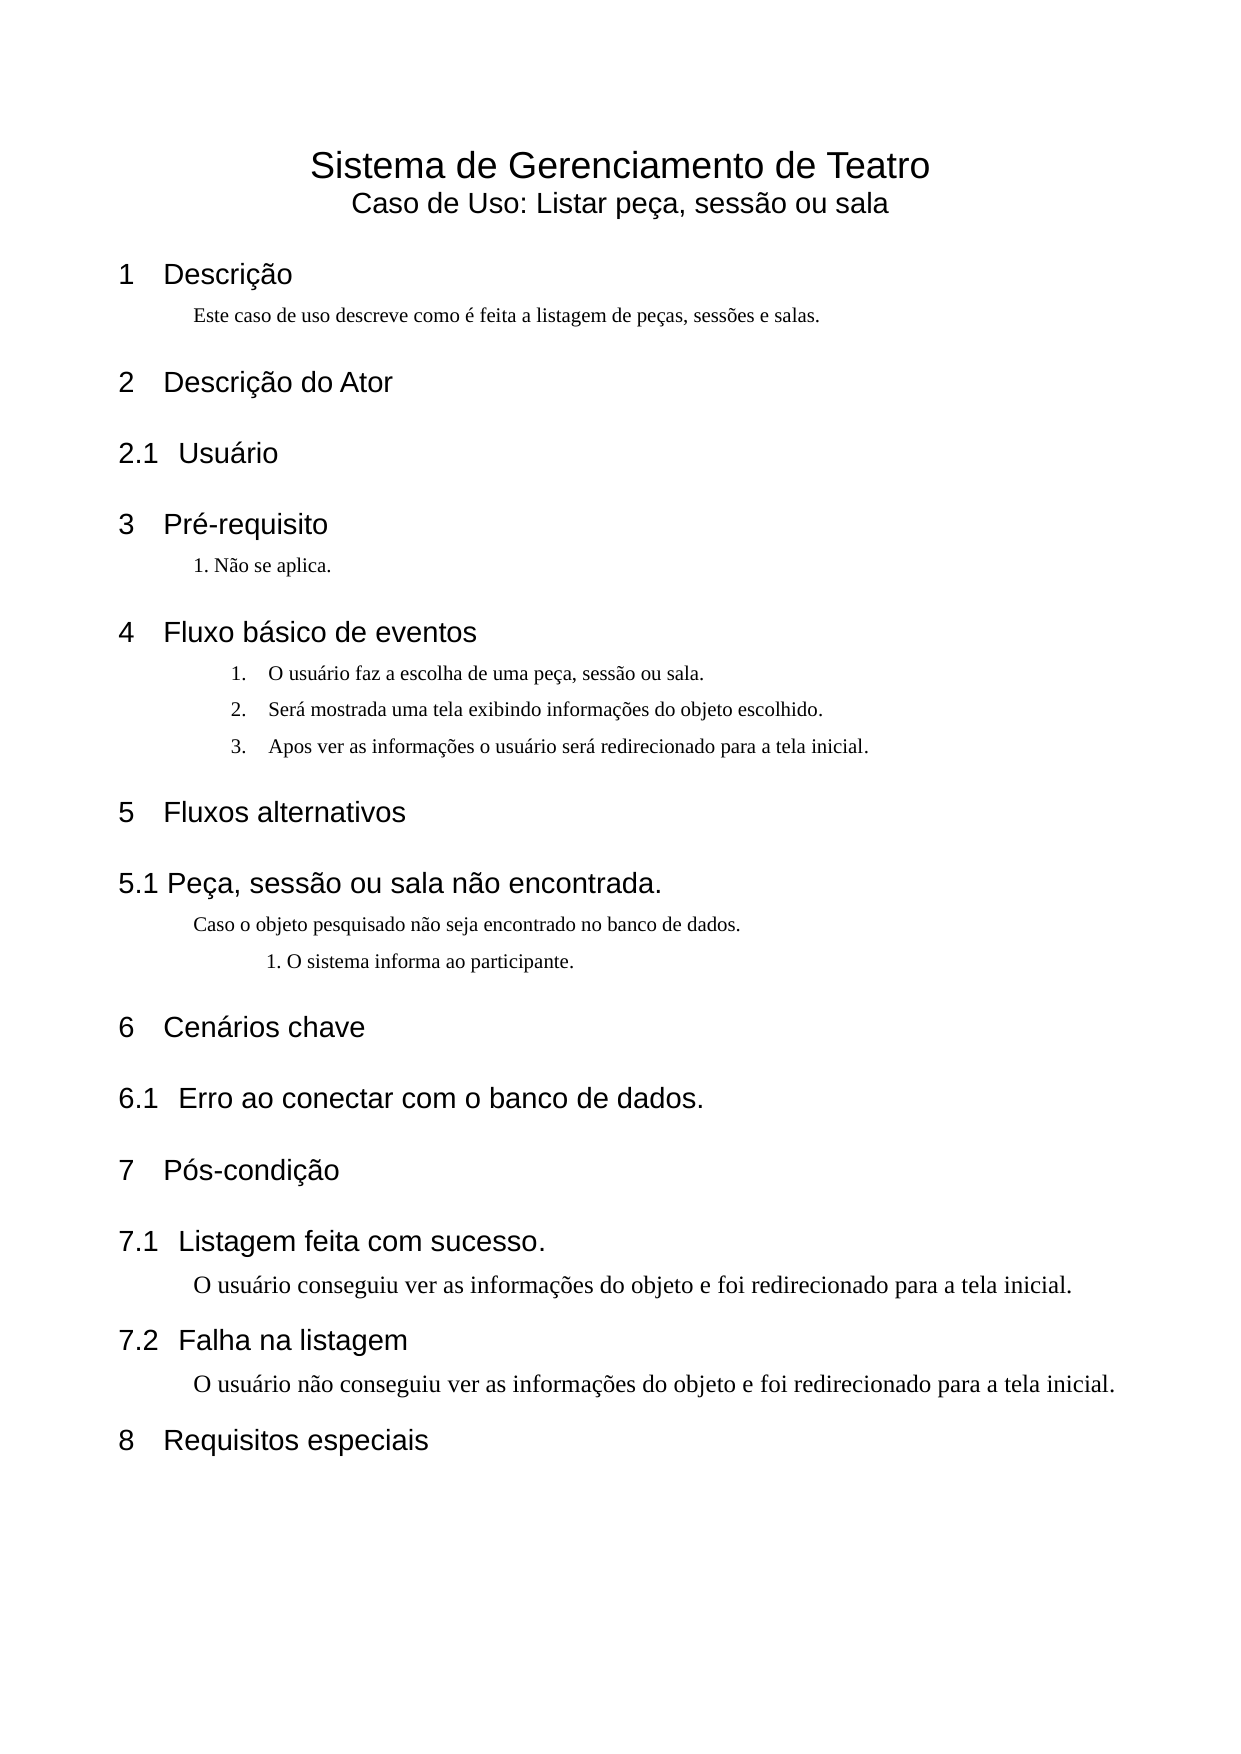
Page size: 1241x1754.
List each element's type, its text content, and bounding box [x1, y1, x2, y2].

subtitle Descrição do Ator [118, 365, 1122, 398]
text O usuário não conseguiu ver as informações do objeto e foi redirecionado para a tela inicial. [193, 1369, 1122, 1398]
subtitle Fluxos alternativos [118, 795, 1122, 829]
text O usuário conseguiu ver as informações do objeto e foi redirecionado para a tela inicial. [193, 1270, 1122, 1298]
subtitle Falha na listagem [118, 1323, 1122, 1357]
list Será mostrada uma tela exibindo informações do objeto escolhido. [231, 697, 1122, 721]
subtitle Erro ao conectar com o banco de dados. [118, 1082, 1122, 1115]
list Apos ver as informações o usuário será redirecionado para a tela inicial. [231, 734, 1122, 758]
subtitle Fluxo básico de eventos [118, 614, 1122, 648]
subtitle Descrição [118, 257, 1122, 291]
subtitle Cenários chave [118, 1011, 1122, 1044]
subtitle Pós-condição [118, 1153, 1122, 1186]
subtitle Usuário [118, 436, 1122, 469]
text Caso o objeto pesquisado não seja encontrado no banco de dados. [193, 912, 1122, 936]
subtitle Requisitos especiais [118, 1423, 1122, 1457]
list O usuário faz a escolha de uma peça, sessão ou sala. [231, 661, 1122, 685]
subtitle Listagem feita com sucesso. [118, 1224, 1122, 1257]
text 1. Não se aplica. [193, 553, 1122, 577]
text Este caso de uso descreve como é feita a listagem de peças, sessões e salas. [193, 303, 1122, 327]
subtitle 5.1 Peça, sessão ou sala não encontrada. [118, 866, 1122, 900]
title Sistema de Gerenciamento de Teatro Caso de Uso: Listar peça, sessão ou sala [118, 143, 1122, 220]
subtitle Pré-requisito [118, 507, 1122, 541]
text 1. O sistema informa ao participante. [193, 949, 1122, 973]
